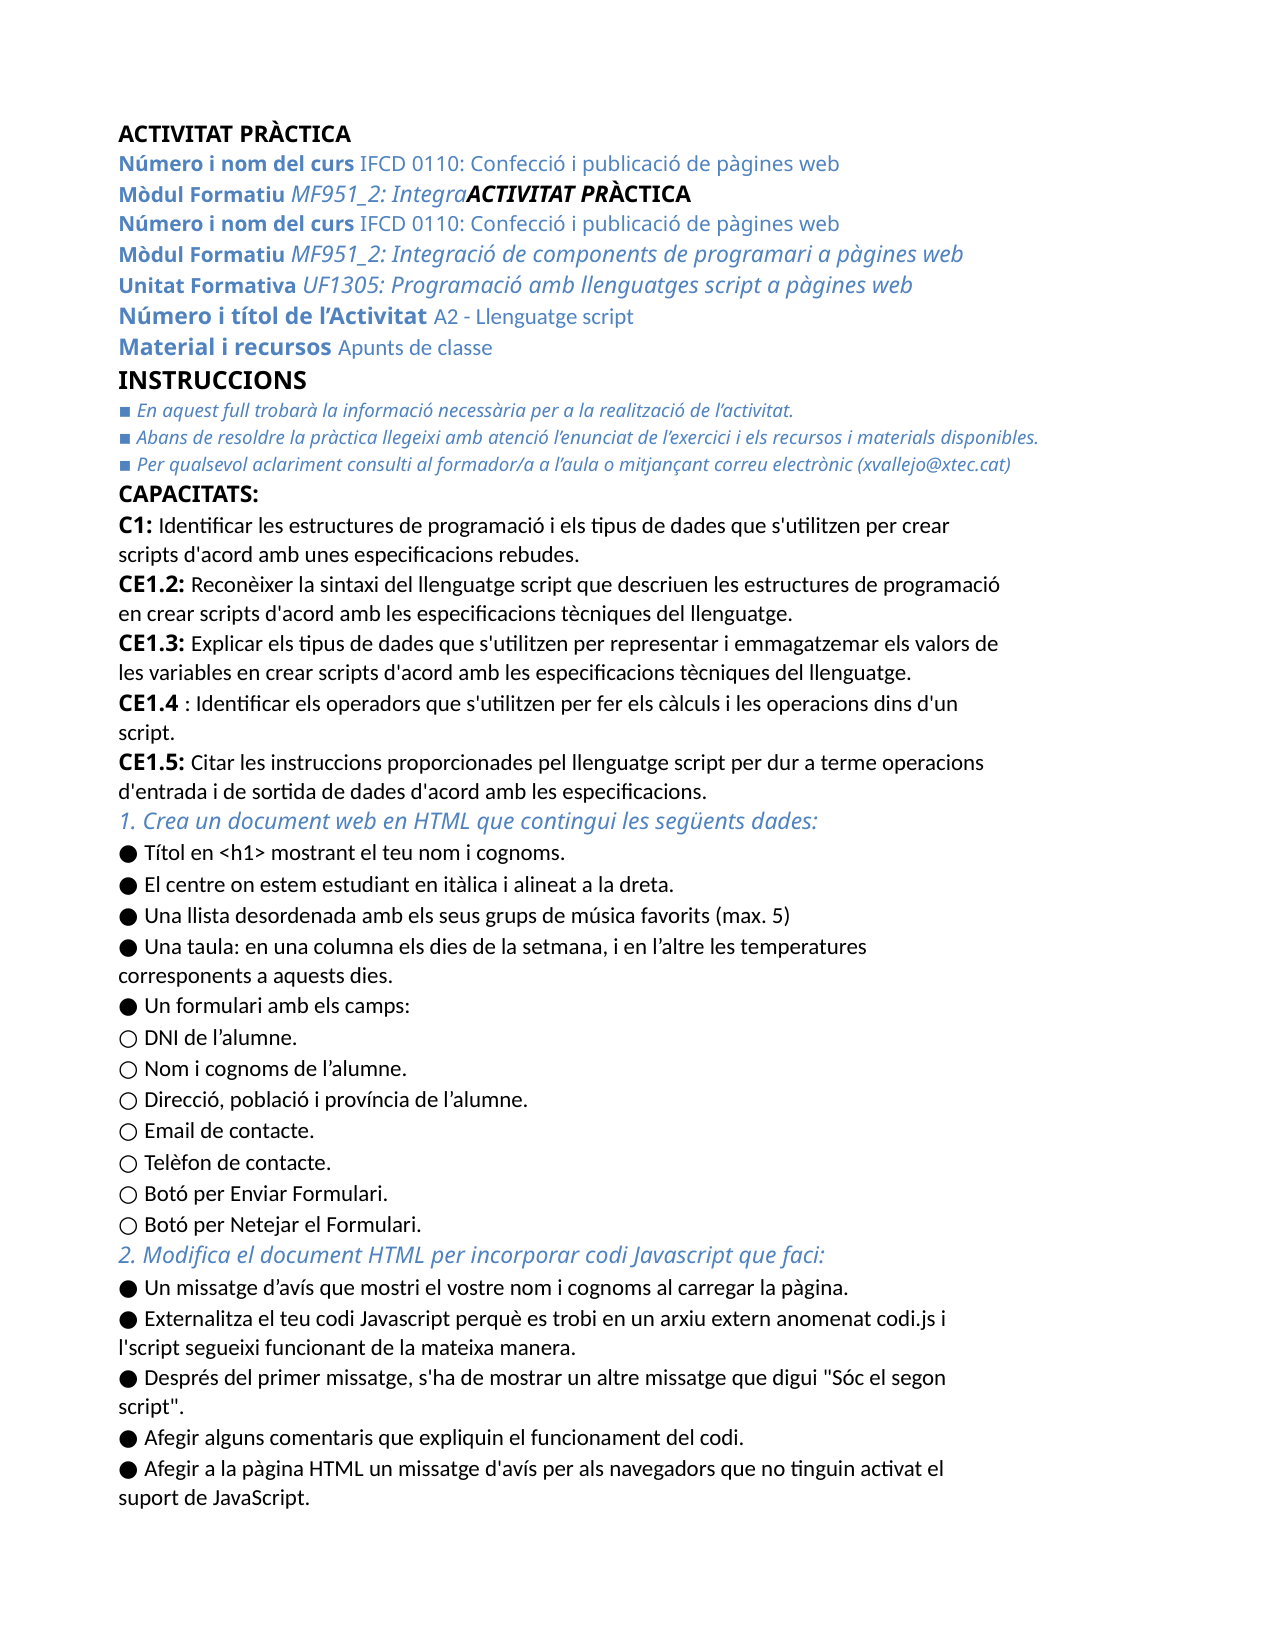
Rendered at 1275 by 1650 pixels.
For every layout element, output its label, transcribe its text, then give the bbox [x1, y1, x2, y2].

text suport de JavaScript. [118, 1483, 1157, 1511]
text ● Un formulari amb els camps: [118, 989, 1157, 1021]
text d'entrada i de sortida de dades d'acord amb les especificacions. [118, 777, 1157, 805]
text CE1.5: Citar les instruccions proporcionades pel llenguatge script per dur a terme operacions [118, 746, 1157, 777]
text ○ Botó per Netejar el Formulari. [118, 1208, 1157, 1239]
text Mòdul Formatiu MF951_2: Integració de components de programari a pàgines web [118, 237, 1157, 269]
text les variables en crear scripts d'acord amb les especificacions tècniques del llenguatge. [118, 658, 1157, 687]
text Mòdul Formatiu MF951_2: IntegraACTIVITAT PRÀCTICA [118, 178, 1157, 209]
text ● Una taula: en una columna els dies de la setmana, i en l’altre les temperatures [118, 930, 1157, 961]
text CE1.4 : Identificar els operadors que s'utilitzen per fer els càlculs i les operacions dins d'un [118, 687, 1157, 718]
text ● Després del primer missatge, s'ha de mostrar un altre missatge que digui "Sóc el segon [118, 1361, 1157, 1392]
text ● Afegir a la pàgina HTML un missatge d'avís per als navegadors que no tinguin activat el [118, 1452, 1157, 1483]
text Unitat Formativa UF1305: Programació amb llenguatges script a pàgines web [118, 269, 1157, 300]
text ▪ Per qualsevol aclariment consulti al formador/a a l’aula o mitjançant correu electrònic (xvallejo@xtec.cat) [118, 451, 1157, 477]
text CAPACITATS: [118, 477, 1157, 509]
text ○ Email de contacte. [118, 1114, 1157, 1146]
text script". [118, 1392, 1157, 1420]
text corresponents a aquests dies. [118, 961, 1157, 989]
text ▪ Abans de resoldre la pràctica llegeixi amb atenció l’enunciat de l’exercici i els recursos i materials disponibles. [118, 423, 1157, 451]
text ● Externalitza el teu codi Javascript perquè es trobi en un arxiu extern anomenat codi.js i [118, 1302, 1157, 1333]
text ○ Telèfon de contacte. [118, 1146, 1157, 1177]
text ● Un missatge d’avís que mostri el vostre nom i cognoms al carregar la pàgina. [118, 1271, 1157, 1302]
text CE1.3: Explicar els tipus de dades que s'utilitzen per representar i emmagatzemar els valors de [118, 627, 1157, 658]
text ○ DNI de l’alumne. [118, 1021, 1157, 1052]
text Número i nom del curs IFCD 0110: Confecció i publicació de pàgines web [118, 149, 1157, 178]
text Número i títol de l’Activitat A2 - Llenguatge script [118, 300, 1157, 331]
text ACTIVITAT PRÀCTICA [118, 118, 1157, 149]
text scripts d'acord amb unes especificacions rebudes. [118, 540, 1157, 568]
text ● Una llista desordenada amb els seus grups de música favorits (max. 5) [118, 899, 1157, 930]
text Material i recursos Apunts de classe [118, 331, 1157, 362]
text ○ Botó per Enviar Formulari. [118, 1177, 1157, 1208]
text ● Títol en <h1> mostrant el teu nom i cognoms. [118, 836, 1157, 868]
text INSTRUCCIONS [118, 362, 1157, 397]
text ● El centre on estem estudiant en itàlica i alineat a la dreta. [118, 868, 1157, 899]
text C1: Identificar les estructures de programació i els tipus de dades que s'utilitzen per crear [118, 509, 1157, 540]
text ● Afegir alguns comentaris que expliquin el funcionament del codi. [118, 1420, 1157, 1452]
text ○ Direcció, població i província de l’alumne. [118, 1083, 1157, 1114]
text 2. Modifica el document HTML per incorporar codi Javascript que faci: [118, 1239, 1157, 1271]
text ○ Nom i cognoms de l’alumne. [118, 1052, 1157, 1083]
text 1. Crea un document web en HTML que contingui les següents dades: [118, 805, 1157, 836]
text CE1.2: Reconèixer la sintaxi del llenguatge script que descriuen les estructures de programació [118, 568, 1157, 599]
text Número i nom del curs IFCD 0110: Confecció i publicació de pàgines web [118, 209, 1157, 237]
text script. [118, 718, 1157, 746]
text l'script segueixi funcionant de la mateixa manera. [118, 1333, 1157, 1361]
text ▪ En aquest full trobarà la informació necessària per a la realització de l’activitat. [118, 397, 1157, 423]
text en crear scripts d'acord amb les especificacions tècniques del llenguatge. [118, 599, 1157, 627]
